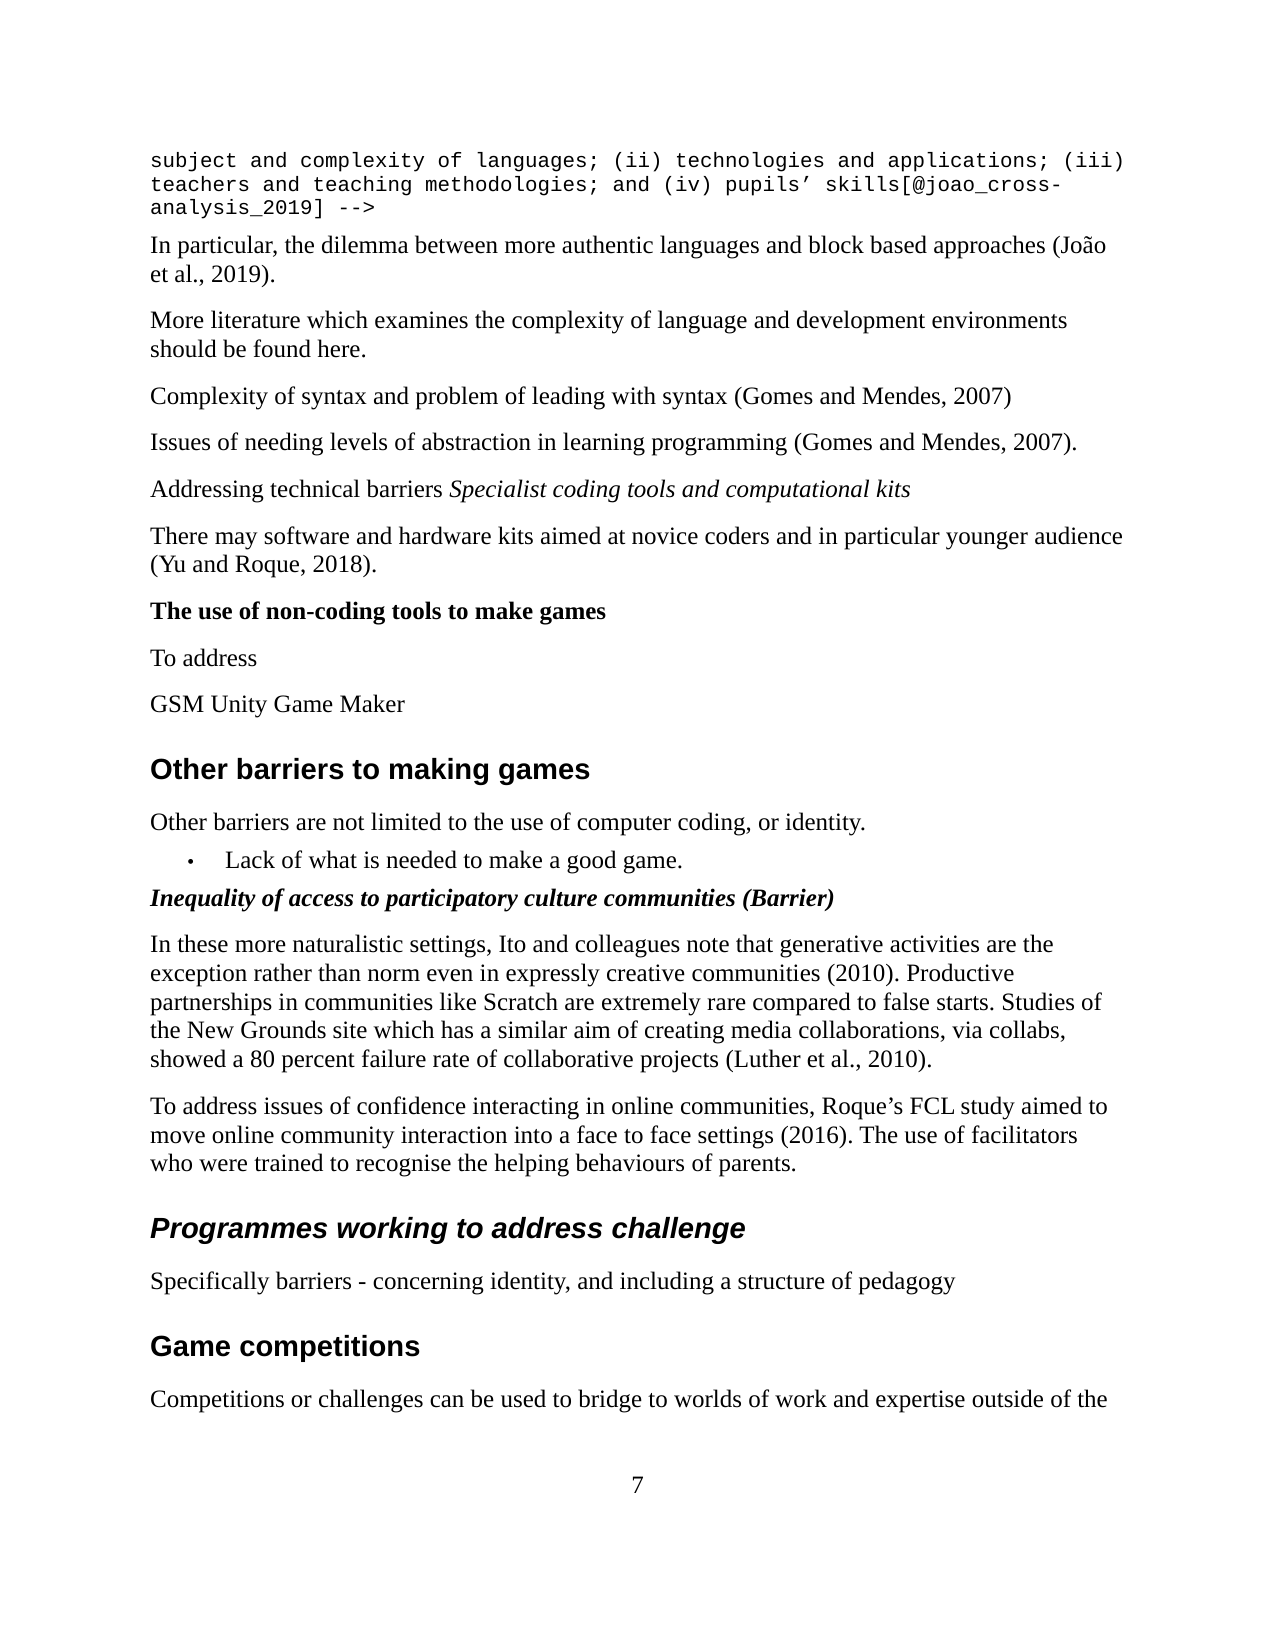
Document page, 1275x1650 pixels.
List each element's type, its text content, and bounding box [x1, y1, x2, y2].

text GSM Unity Game Maker [150, 689, 1125, 718]
text There may software and hardware kits aimed at novice coders and in particular younger audience (Yu and Roque, 2018). [150, 521, 1125, 578]
text Inequality of access to participatory culture communities (Barrier) [150, 883, 1125, 911]
text To address issues of confidence interacting in online communities, Roque’s FCL study aimed to move online community interaction into a face to face settings (2016). The use of facilitators who were trained to recognise the helping behaviours of parents. [150, 1091, 1125, 1177]
text Issues of needing levels of abstraction in learning programming (Gomes and Mendes, 2007). [150, 427, 1125, 456]
text Other barriers are not limited to the use of computer coding, or identity. [150, 807, 1125, 836]
subtitle Other barriers to making games [150, 752, 1125, 786]
text To address [150, 643, 1125, 672]
text More literature which examines the complexity of language and development environments should be found here. [150, 305, 1125, 363]
text subject and complexity of languages; (ii) technologies and applications; (iii) teachers and teaching methodologies; and (iv) pupils’ skills[@joao_cross-analysis_2019] --> [150, 150, 1125, 221]
text Competitions or challenges can be used to bridge to worlds of work and expertise outside of the [150, 1384, 1125, 1413]
text The use of non-coding tools to make games [150, 596, 1125, 625]
text In these more naturalistic settings, Ito and colleagues note that generative activities are the exception rather than norm even in expressly creative communities (2010). Productive partnerships in communities like Scratch are extremely rare compared to false starts. Studies of the New Grounds site which has a similar aim of creating media collaborations, via collabs, showed a 80 percent failure rate of collaborative projects (Luther et al., 2010). [150, 929, 1125, 1073]
text Complexity of syntax and problem of leading with syntax (Gomes and Mendes, 2007) [150, 381, 1125, 409]
text In particular, the dilemma between more authentic languages and block based approaches (João et al., 2019). [150, 230, 1125, 287]
text Specifically barriers - concerning identity, and including a structure of pedagogy [150, 1266, 1125, 1295]
list Lack of what is needed to make a good game. [187, 845, 1125, 874]
subtitle Game competitions [150, 1329, 1125, 1362]
subtitle Programmes working to address challenge [150, 1211, 1125, 1245]
text Addressing technical barriers Specialist coding tools and computational kits [150, 474, 1125, 503]
